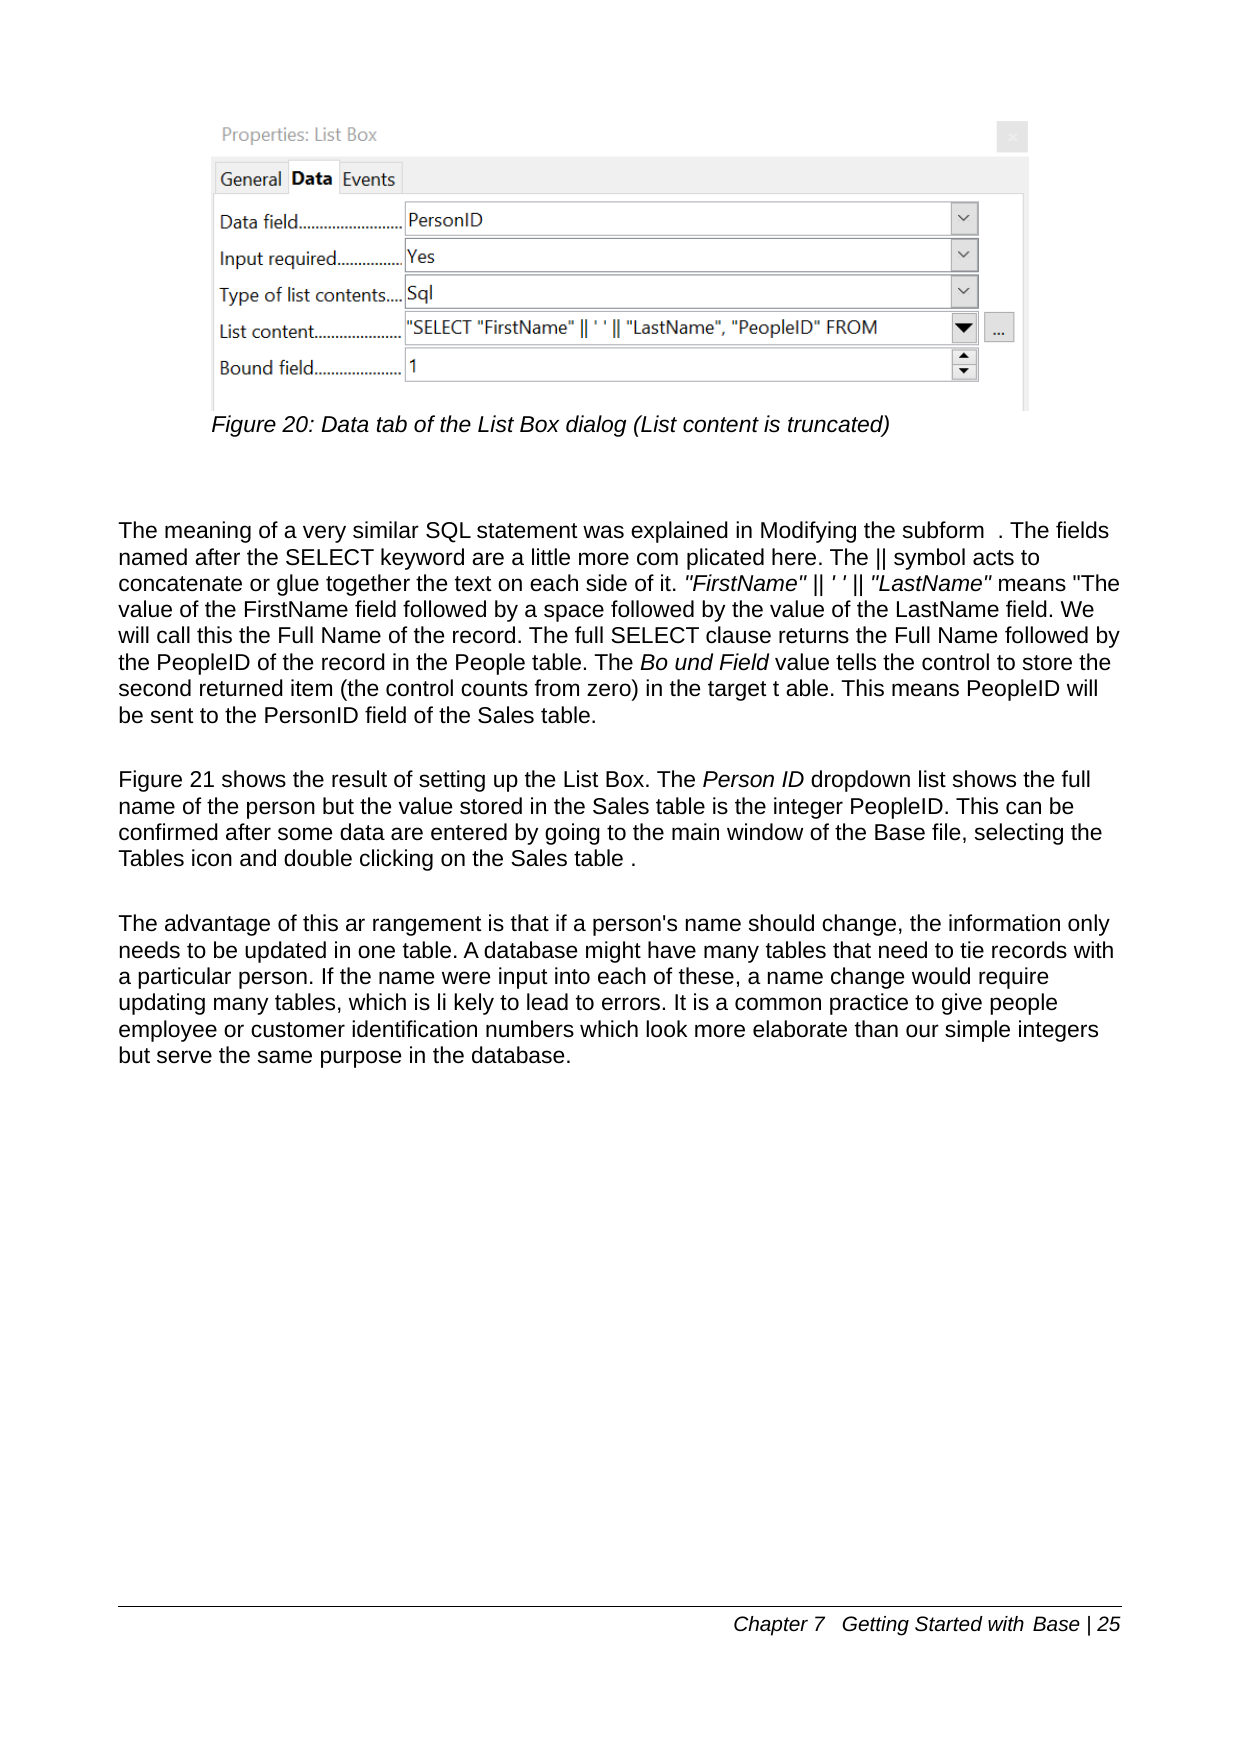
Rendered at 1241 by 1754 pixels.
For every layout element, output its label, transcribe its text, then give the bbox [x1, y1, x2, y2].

text Figure 21 shows the result of setting up the List Box. The Person ID dropdown list shows the full name of the person but the value stored in the Sales table is the integer PeopleID. This can be confirmed after some data are entered by going to the main window of the Base file, selecting the Tables icon and double clicking on the Sales table . [118, 766, 1122, 872]
picture [211, 118, 1029, 411]
text The meaning of a very similar SQL statement was explained in Modifying the subform . The fields named after the SELECT keyword are a little more com plicated here. The || symbol acts to concatenate or glue together the text on each side of it. "FirstName" || ' ' || "LastName" means "The value of the FirstName field followed by a space followed by the value of the LastName field. We will call this the Full Name of the record. The full SELECT clause returns the Full Name followed by the PeopleID of the record in the People table. The Bo und Field value tells the control to store the second returned item (the control counts from zero) in the target t able. This means PeopleID will be sent to the PersonID field of the Sales table. [118, 517, 1122, 728]
text The advantage of this ar rangement is that if a person's name should change, the information only needs to be updated in one table. A database might have many tables that need to tie records with a particular person. If the name were input into each of these, a name change would require updating many tables, which is li kely to lead to errors. It is a common practice to give people employee or customer identification numbers which look more elaborate than our simple integers but serve the same purpose in the database. [118, 910, 1122, 1068]
text Figure 20: Data tab of the List Box dialog (List content is truncated) [211, 411, 1029, 437]
